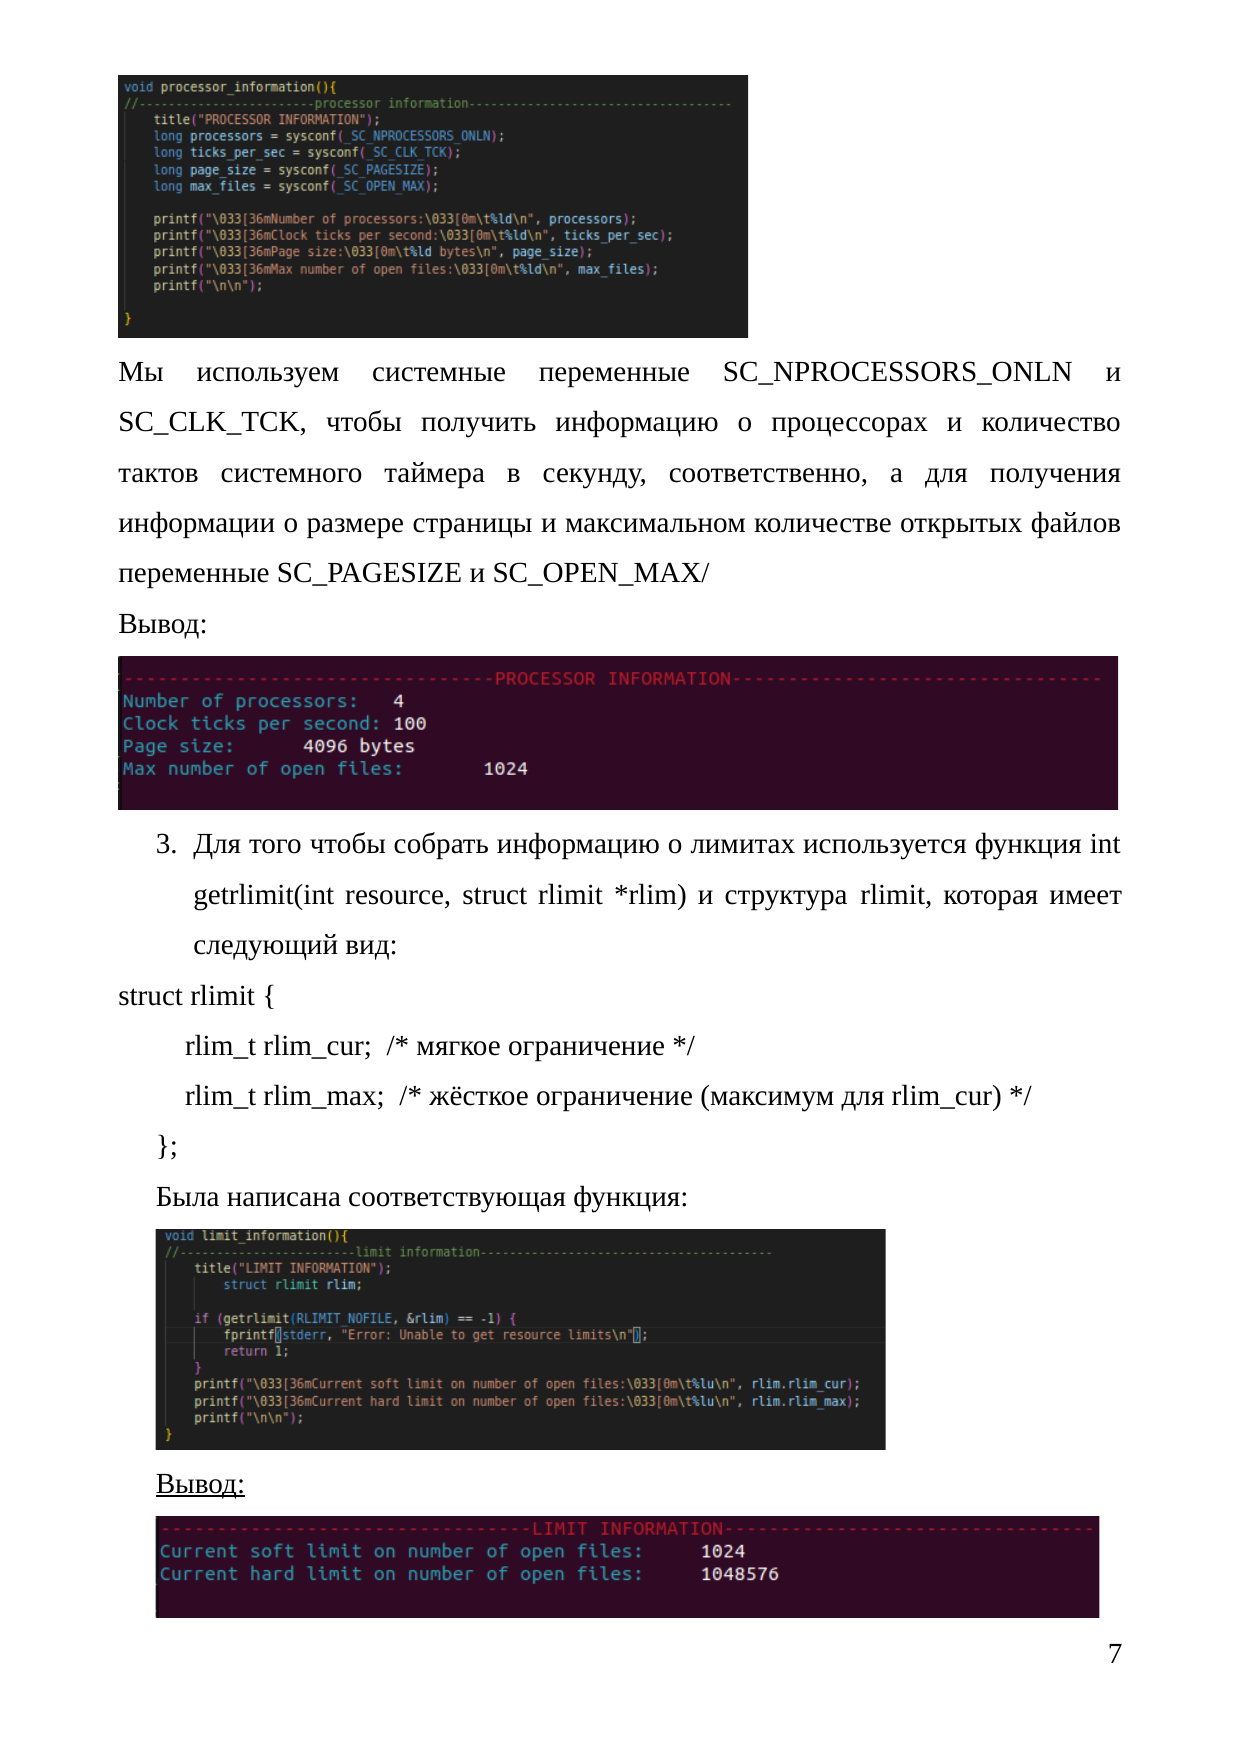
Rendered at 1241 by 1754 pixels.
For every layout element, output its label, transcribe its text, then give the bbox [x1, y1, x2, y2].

list Для того чтобы собрать информацию о лимитах используется функция int getrlimit(int resource, struct rlimit *rlim) и структура rlimit, которая имеет следующий вид: [156, 827, 1122, 961]
text rlim_t rlim_cur; /* мягкое ограничение */ [156, 1028, 1122, 1061]
text rlim_t rlim_max; /* жёсткое ограничение (максимум для rlim_cur) */ [156, 1078, 1122, 1112]
text Вывод: [118, 606, 1122, 639]
text Мы используем системные переменные SC_NPROCESSORS_ONLN и SC_CLK_TCK, чтобы получить информацию о процессорах и количество тактов системного таймера в секунду, соответственно, а для получения информации о размере страницы и максимальном количестве открытых файлов переменные SC_PAGESIZE и SC_OPEN_MAX/ [118, 354, 1122, 589]
text }; [156, 1128, 1122, 1162]
text Вывод: [156, 1466, 1122, 1499]
text struct rlimit { [118, 978, 1122, 1011]
text Была написана соответствующая функция: [156, 1179, 1122, 1212]
